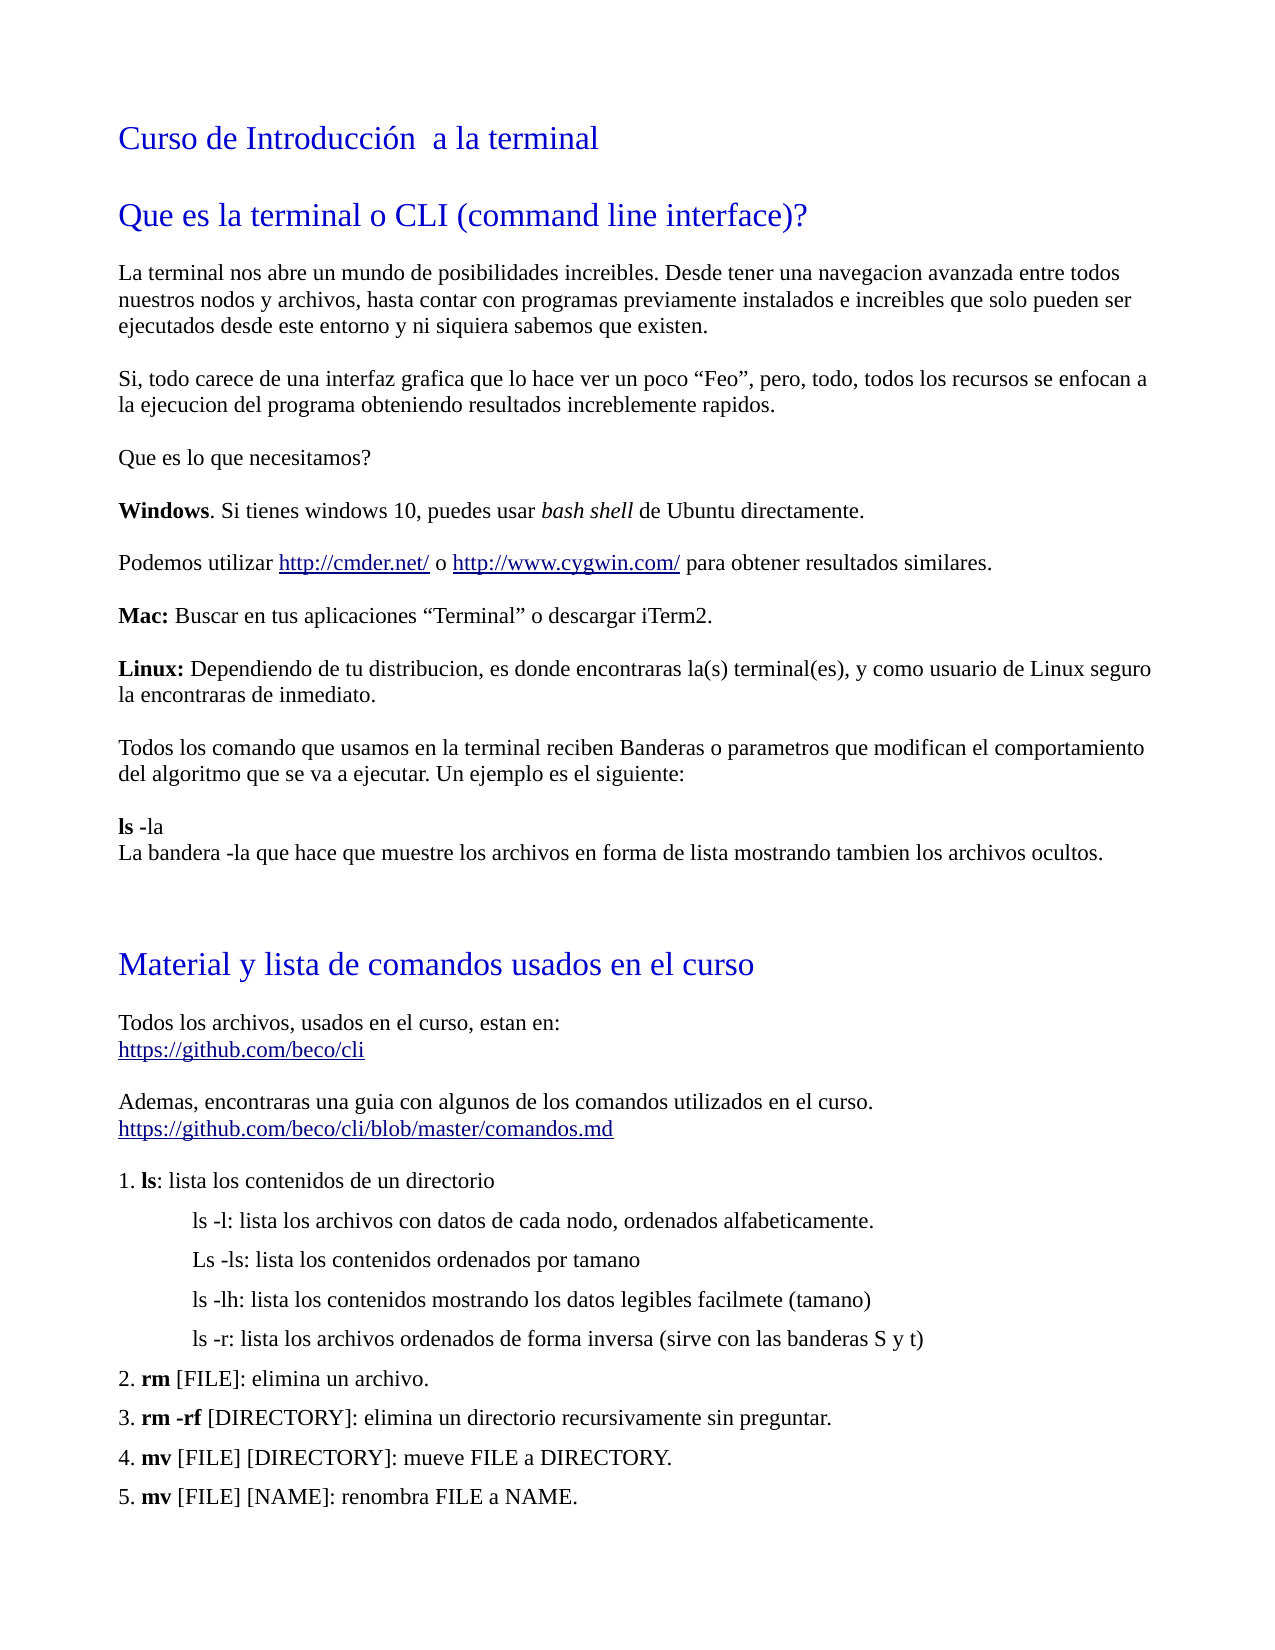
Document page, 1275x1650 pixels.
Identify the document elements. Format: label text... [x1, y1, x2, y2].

text Si, todo carece de una interfaz grafica que lo hace ver un poco “Feo”, pero, todo, todos los recursos se enfocan a la ejecucion del programa obteniendo resultados increblemente rapidos. [118, 365, 1157, 418]
text https://github.com/beco/cli [118, 1036, 1157, 1062]
text ls -l: lista los archivos con datos de cada nodo, ordenados alfabeticamente. [118, 1207, 1157, 1233]
text Windows. Si tienes windows 10, puedes usar bash shell de Ubuntu directamente. [118, 497, 1157, 523]
text 3. rm -rf [DIRECTORY]: elimina un directorio recursivamente sin preguntar. [118, 1404, 1157, 1431]
text Que es la terminal o CLI (command line interface)? [118, 195, 1157, 233]
text ls -la [118, 813, 1157, 839]
text Ademas, encontraras una guia con algunos de los comandos utilizados en el curso. [118, 1088, 1157, 1115]
text ls -lh: lista los contenidos mostrando los datos legibles facilmete (tamano) [118, 1286, 1157, 1312]
text Curso de Introducción a la terminal [118, 118, 1157, 156]
text https://github.com/beco/cli/blob/master/comandos.md [118, 1115, 1157, 1141]
text 2. rm [FILE]: elimina un archivo. [118, 1365, 1157, 1391]
text 5. mv [FILE] [NAME]: renombra FILE a NAME. [118, 1483, 1157, 1510]
text 4. mv [FILE] [DIRECTORY]: mueve FILE a DIRECTORY. [118, 1444, 1157, 1470]
text Que es lo que necesitamos? [118, 444, 1157, 470]
text Todos los archivos, usados en el curso, estan en: [118, 1009, 1157, 1036]
text Linux: Dependiendo de tu distribucion, es donde encontraras la(s) terminal(es), y como usuario de Linux seguro la encontraras de inmediato. [118, 655, 1157, 707]
text Material y lista de comandos usados en el curso [118, 945, 1157, 983]
text La terminal nos abre un mundo de posibilidades increibles. Desde tener una navegacion avanzada entre todos nuestros nodos y archivos, hasta contar con programas previamente instalados e increibles que solo pueden ser ejecutados desde este entorno y ni siquiera sabemos que existen. [118, 259, 1157, 338]
text 1. ls: lista los contenidos de un directorio [118, 1167, 1157, 1194]
text Mac: Buscar en tus aplicaciones “Terminal” o descargar iTerm2. [118, 602, 1157, 628]
text ls -r: lista los archivos ordenados de forma inversa (sirve con las banderas S y t) [118, 1325, 1157, 1352]
text Podemos utilizar http://cmder.net/ o http://www.cygwin.com/ para obtener resultados similares. [118, 549, 1157, 576]
text Todos los comando que usamos en la terminal reciben Banderas o parametros que modifican el comportamiento del algoritmo que se va a ejecutar. Un ejemplo es el siguiente: [118, 734, 1157, 787]
text Ls -ls: lista los contenidos ordenados por tamano [118, 1246, 1157, 1273]
text La bandera -la que hace que muestre los archivos en forma de lista mostrando tambien los archivos ocultos. [118, 839, 1157, 866]
